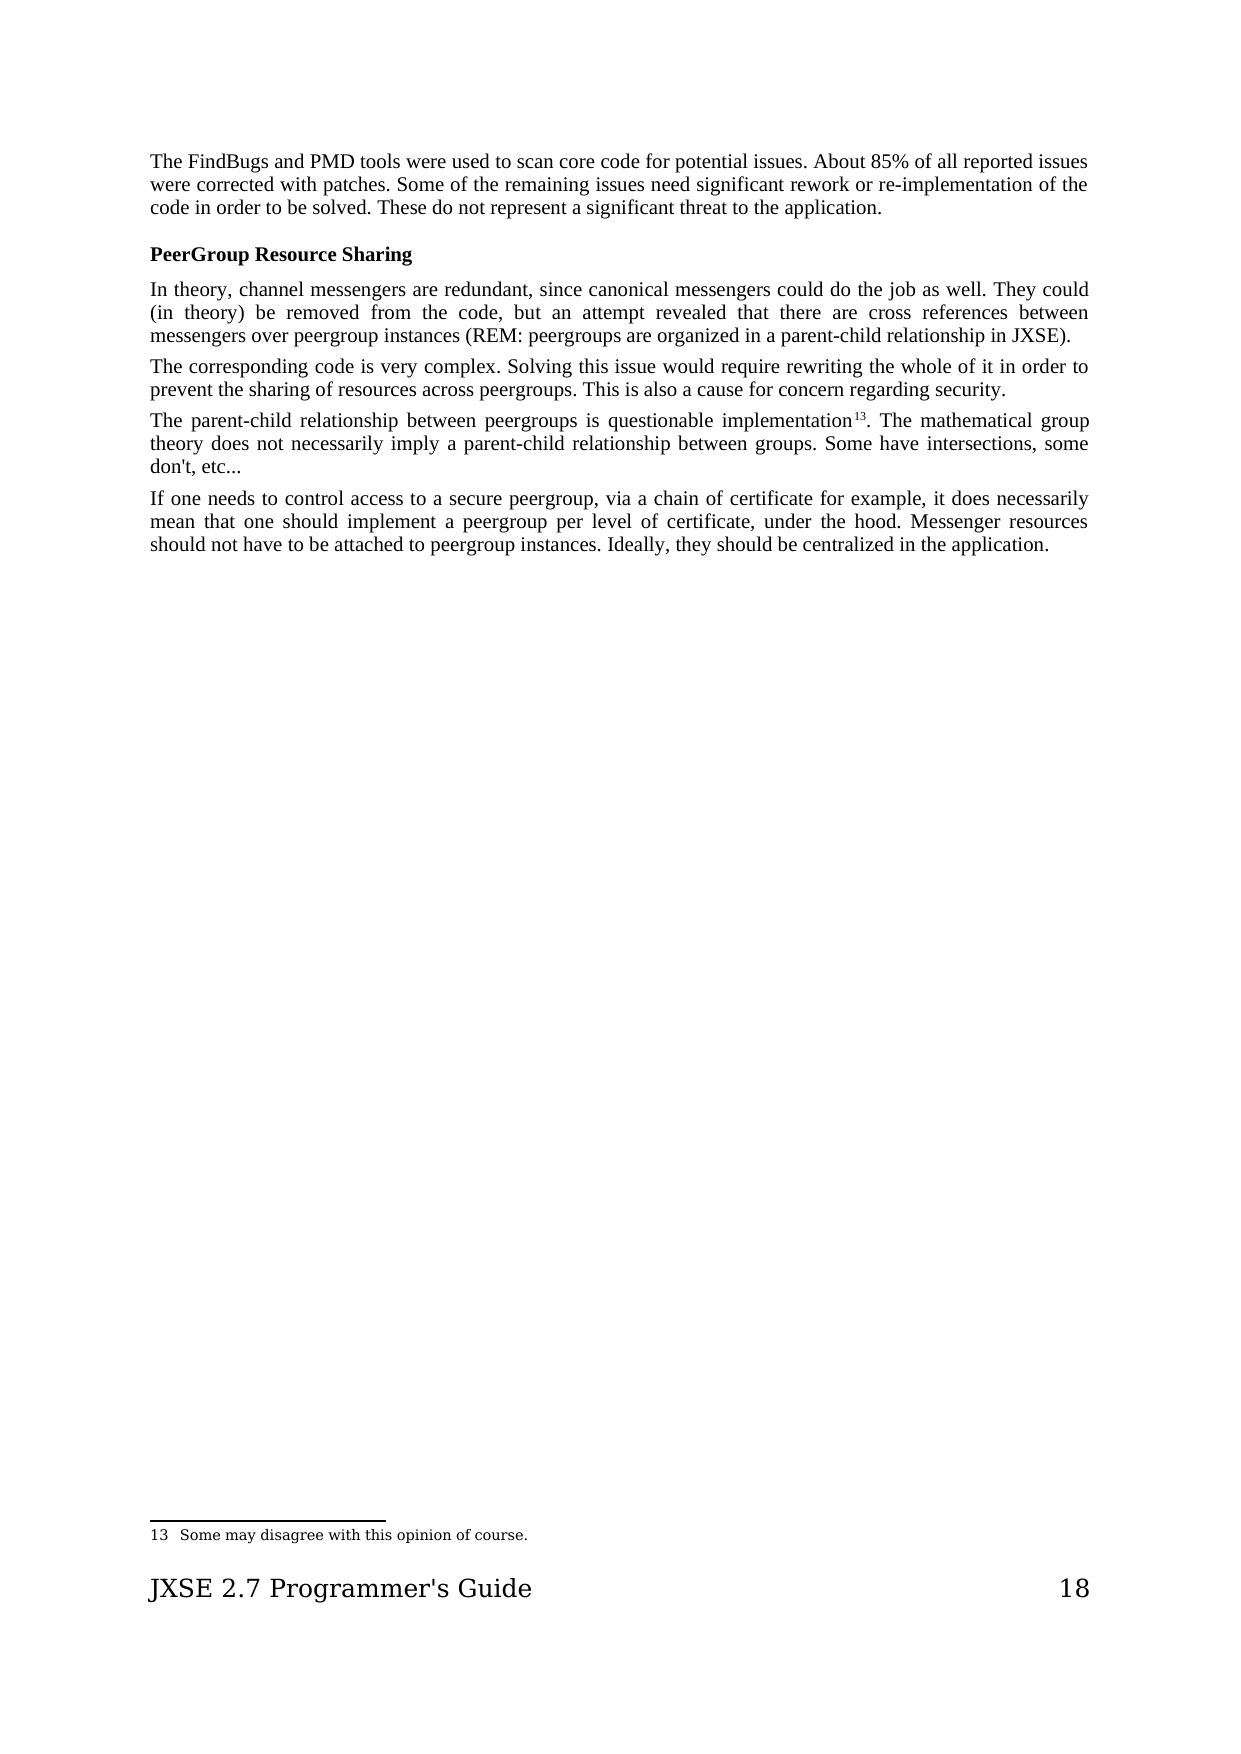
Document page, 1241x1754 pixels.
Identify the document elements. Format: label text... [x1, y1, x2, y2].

text PeerGroup Resource Sharing [150, 243, 1090, 266]
text The corresponding code is very complex. Solving this issue would require rewriting the whole of it in order to prevent the sharing of resources across peergroups. This is also a cause for concern regarding security. [150, 355, 1090, 401]
text In theory, channel messengers are redundant, since canonical messengers could do the job as well. They could (in theory) be removed from the code, but an attempt revealed that there are cross references between messengers over peergroup instances (REM: peergroups are organized in a parent-child relationship in JXSE). [150, 277, 1090, 347]
text The FindBugs and PMD tools were used to scan core code for potential issues. About 85% of all reported issues were corrected with patches. Some of the remaining issues need significant rework or re-implementation of the code in order to be solved. These do not represent a significant threat to the application. [150, 150, 1090, 219]
text The parent-child relationship between peergroups is questionable implementation. The mathematical group theory does not necessarily imply a parent-child relationship between groups. Some have intersections, some don't, etc... [150, 409, 1090, 478]
text If one needs to control access to a secure peergroup, via a chain of certificate for example, it does necessarily mean that one should implement a peergroup per level of certificate, under the hood. Messenger resources should not have to be attached to peergroup instances. Ideally, they should be centralized in the application. [150, 487, 1090, 556]
text Some may disagree with this opinion of course. [150, 1527, 1090, 1544]
